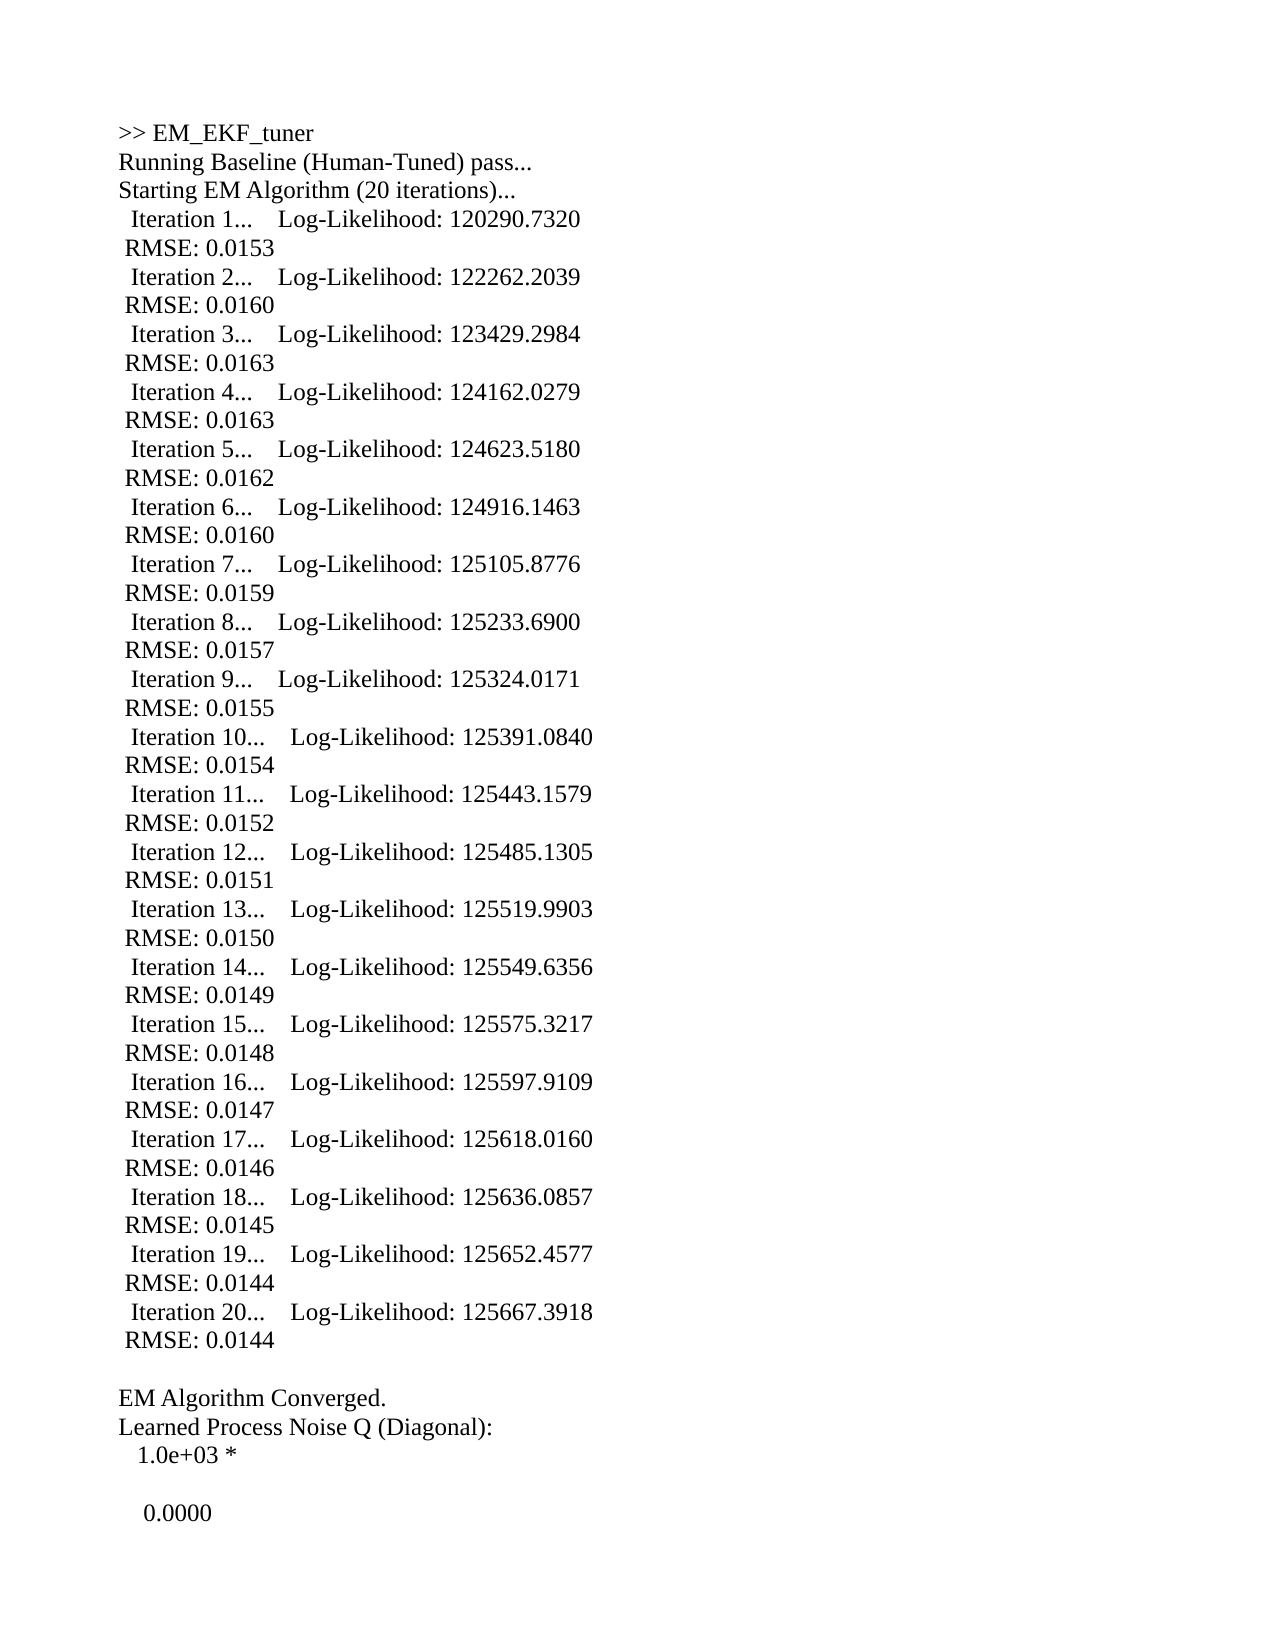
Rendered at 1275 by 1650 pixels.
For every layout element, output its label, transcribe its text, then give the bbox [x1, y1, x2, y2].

text Iteration 11... Log-Likelihood: 125443.1579 [118, 779, 1157, 808]
text RMSE: 0.0163 [118, 406, 1157, 434]
text RMSE: 0.0151 [118, 866, 1157, 894]
text Iteration 2... Log-Likelihood: 122262.2039 [118, 262, 1157, 291]
text Iteration 6... Log-Likelihood: 124916.1463 [118, 492, 1157, 521]
text RMSE: 0.0155 [118, 693, 1157, 722]
text EM Algorithm Converged. [118, 1383, 1157, 1412]
text Iteration 9... Log-Likelihood: 125324.0171 [118, 664, 1157, 693]
text RMSE: 0.0160 [118, 521, 1157, 549]
text Iteration 20... Log-Likelihood: 125667.3918 [118, 1297, 1157, 1326]
text RMSE: 0.0152 [118, 808, 1157, 837]
text Iteration 14... Log-Likelihood: 125549.6356 [118, 952, 1157, 981]
text RMSE: 0.0154 [118, 751, 1157, 779]
text Iteration 17... Log-Likelihood: 125618.0160 [118, 1124, 1157, 1153]
text RMSE: 0.0148 [118, 1038, 1157, 1067]
text 1.0e+03 * [118, 1441, 1157, 1469]
text Iteration 16... Log-Likelihood: 125597.9109 [118, 1067, 1157, 1096]
text RMSE: 0.0144 [118, 1326, 1157, 1354]
text Iteration 1... Log-Likelihood: 120290.7320 [118, 204, 1157, 233]
text Iteration 8... Log-Likelihood: 125233.6900 [118, 607, 1157, 636]
text RMSE: 0.0145 [118, 1211, 1157, 1239]
text RMSE: 0.0147 [118, 1096, 1157, 1124]
text RMSE: 0.0150 [118, 923, 1157, 952]
text Iteration 13... Log-Likelihood: 125519.9903 [118, 894, 1157, 923]
text RMSE: 0.0162 [118, 463, 1157, 492]
text Learned Process Noise Q (Diagonal): [118, 1412, 1157, 1441]
text Iteration 12... Log-Likelihood: 125485.1305 [118, 837, 1157, 866]
text >> EM_EKF_tuner [118, 118, 1157, 147]
text RMSE: 0.0149 [118, 981, 1157, 1009]
text Starting EM Algorithm (20 iterations)... [118, 176, 1157, 204]
text RMSE: 0.0144 [118, 1268, 1157, 1297]
text RMSE: 0.0146 [118, 1153, 1157, 1182]
text RMSE: 0.0157 [118, 636, 1157, 664]
text Iteration 5... Log-Likelihood: 124623.5180 [118, 434, 1157, 463]
text Iteration 3... Log-Likelihood: 123429.2984 [118, 319, 1157, 348]
text Iteration 10... Log-Likelihood: 125391.0840 [118, 722, 1157, 751]
text RMSE: 0.0153 [118, 233, 1157, 262]
text RMSE: 0.0159 [118, 578, 1157, 607]
text Running Baseline (Human-Tuned) pass... [118, 147, 1157, 176]
text Iteration 15... Log-Likelihood: 125575.3217 [118, 1009, 1157, 1038]
text Iteration 18... Log-Likelihood: 125636.0857 [118, 1182, 1157, 1211]
text RMSE: 0.0163 [118, 348, 1157, 377]
text Iteration 7... Log-Likelihood: 125105.8776 [118, 549, 1157, 578]
text RMSE: 0.0160 [118, 291, 1157, 319]
text Iteration 19... Log-Likelihood: 125652.4577 [118, 1239, 1157, 1268]
text 0.0000 [118, 1498, 1157, 1527]
text Iteration 4... Log-Likelihood: 124162.0279 [118, 377, 1157, 406]
